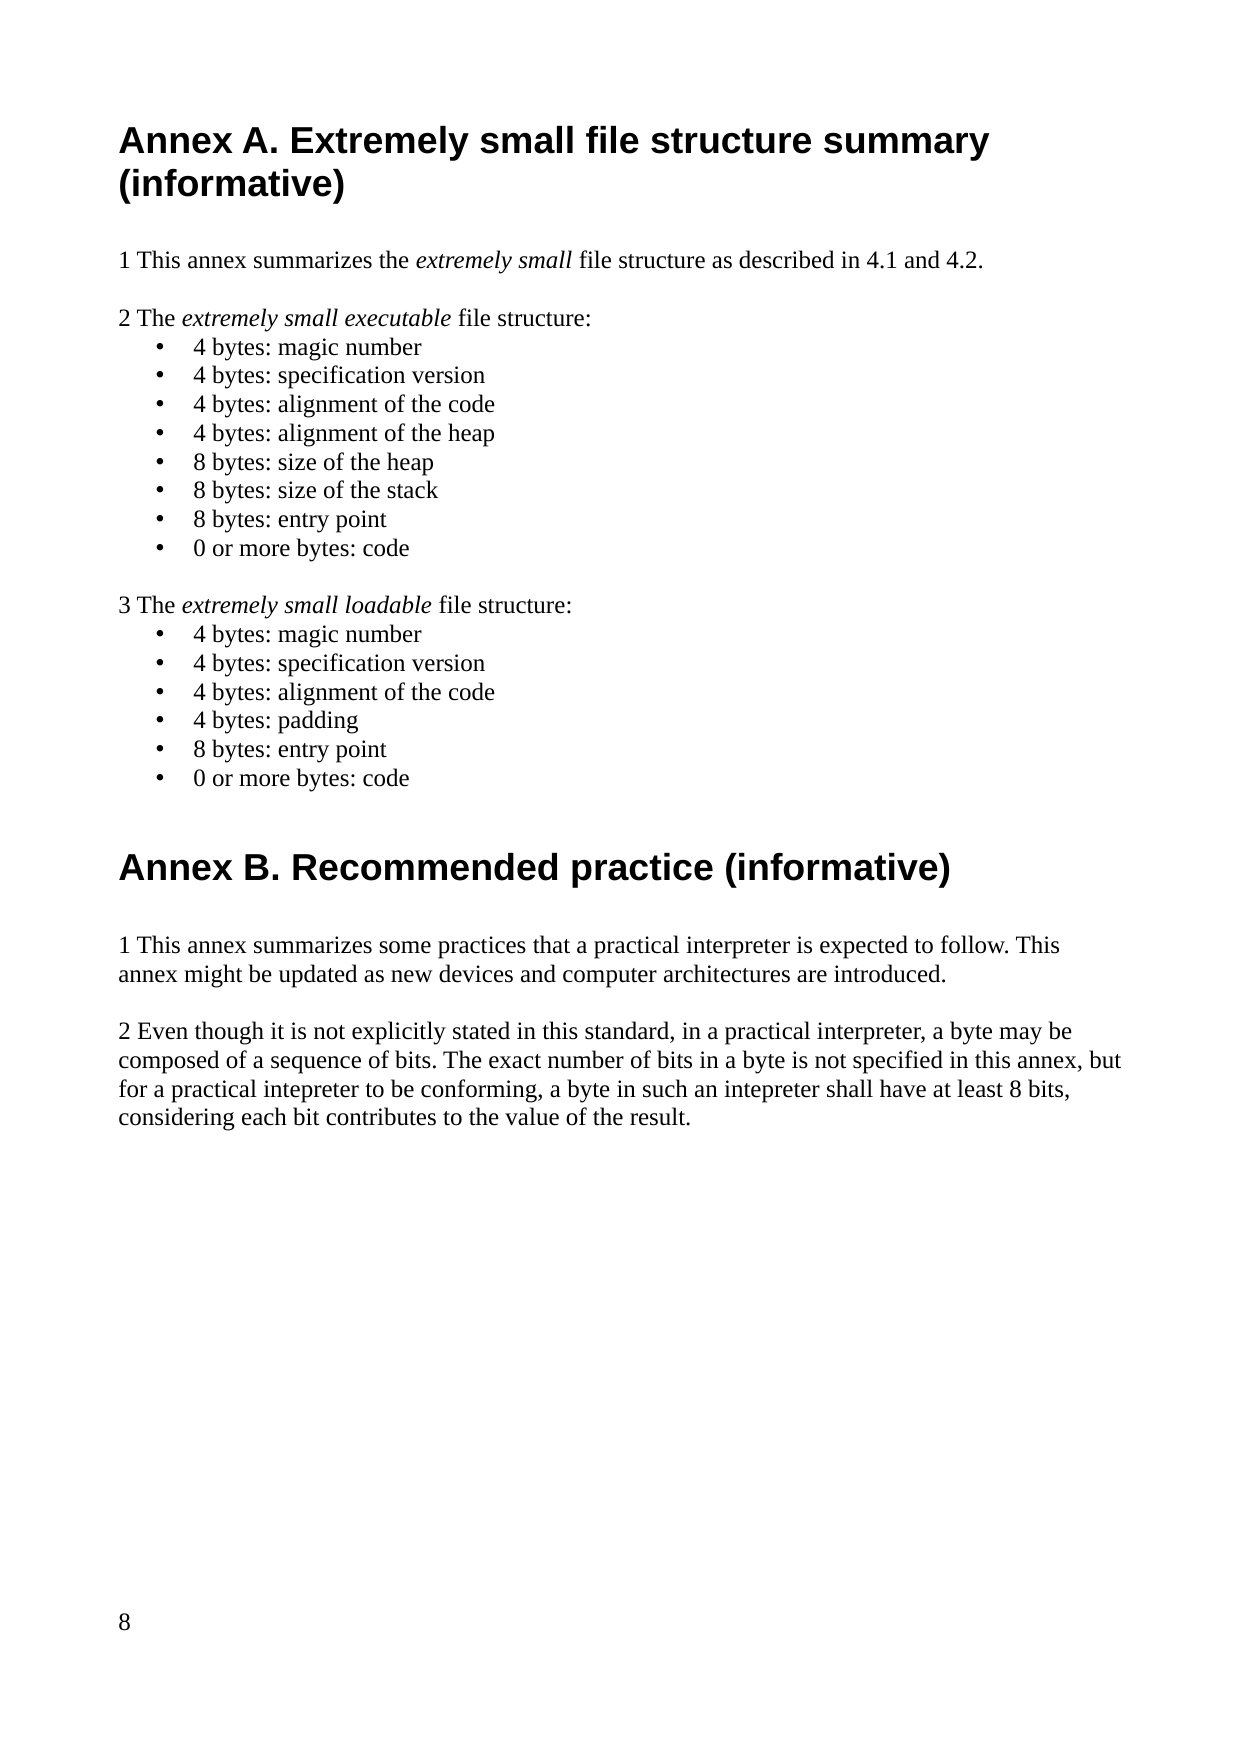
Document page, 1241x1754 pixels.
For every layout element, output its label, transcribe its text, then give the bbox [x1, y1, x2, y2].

list 8 bytes: size of the heap [156, 447, 1122, 476]
subtitle Annex A. Extremely small file structure summary (informative) [118, 118, 1122, 204]
text 2 Even though it is not explicitly stated in this standard, in a practical interpreter, a byte may be composed of a sequence of bits. The exact number of bits in a byte is not specified in this annex, but for a practical intepreter to be conforming, a byte in such an intepreter shall have at least 8 bits, considering each bit contributes to the value of the result. [118, 1016, 1122, 1131]
list 4 bytes: specification version [156, 648, 1122, 677]
list 8 bytes: entry point [156, 734, 1122, 763]
text 3 The extremely small loadable file structure: [118, 591, 1122, 619]
list 4 bytes: padding [156, 706, 1122, 734]
subtitle Annex B. Recommended practice (informative) [118, 846, 1122, 889]
list 8 bytes: entry point [156, 504, 1122, 533]
text 1 This annex summarizes the extremely small file structure as described in 4.1 and 4.2. [118, 246, 1122, 274]
list 4 bytes: alignment of the heap [156, 418, 1122, 447]
text 2 The extremely small executable file structure: [118, 303, 1122, 332]
list 4 bytes: magic number [156, 332, 1122, 361]
text 1 This annex summarizes some practices that a practical interpreter is expected to follow. This annex might be updated as new devices and computer architectures are introduced. [118, 930, 1122, 987]
list 4 bytes: alignment of the code [156, 389, 1122, 418]
list 0 or more bytes: code [156, 763, 1122, 792]
list 8 bytes: size of the stack [156, 476, 1122, 504]
list 4 bytes: magic number [156, 619, 1122, 648]
list 4 bytes: alignment of the code [156, 677, 1122, 706]
list 0 or more bytes: code [156, 533, 1122, 562]
list 4 bytes: specification version [156, 361, 1122, 389]
